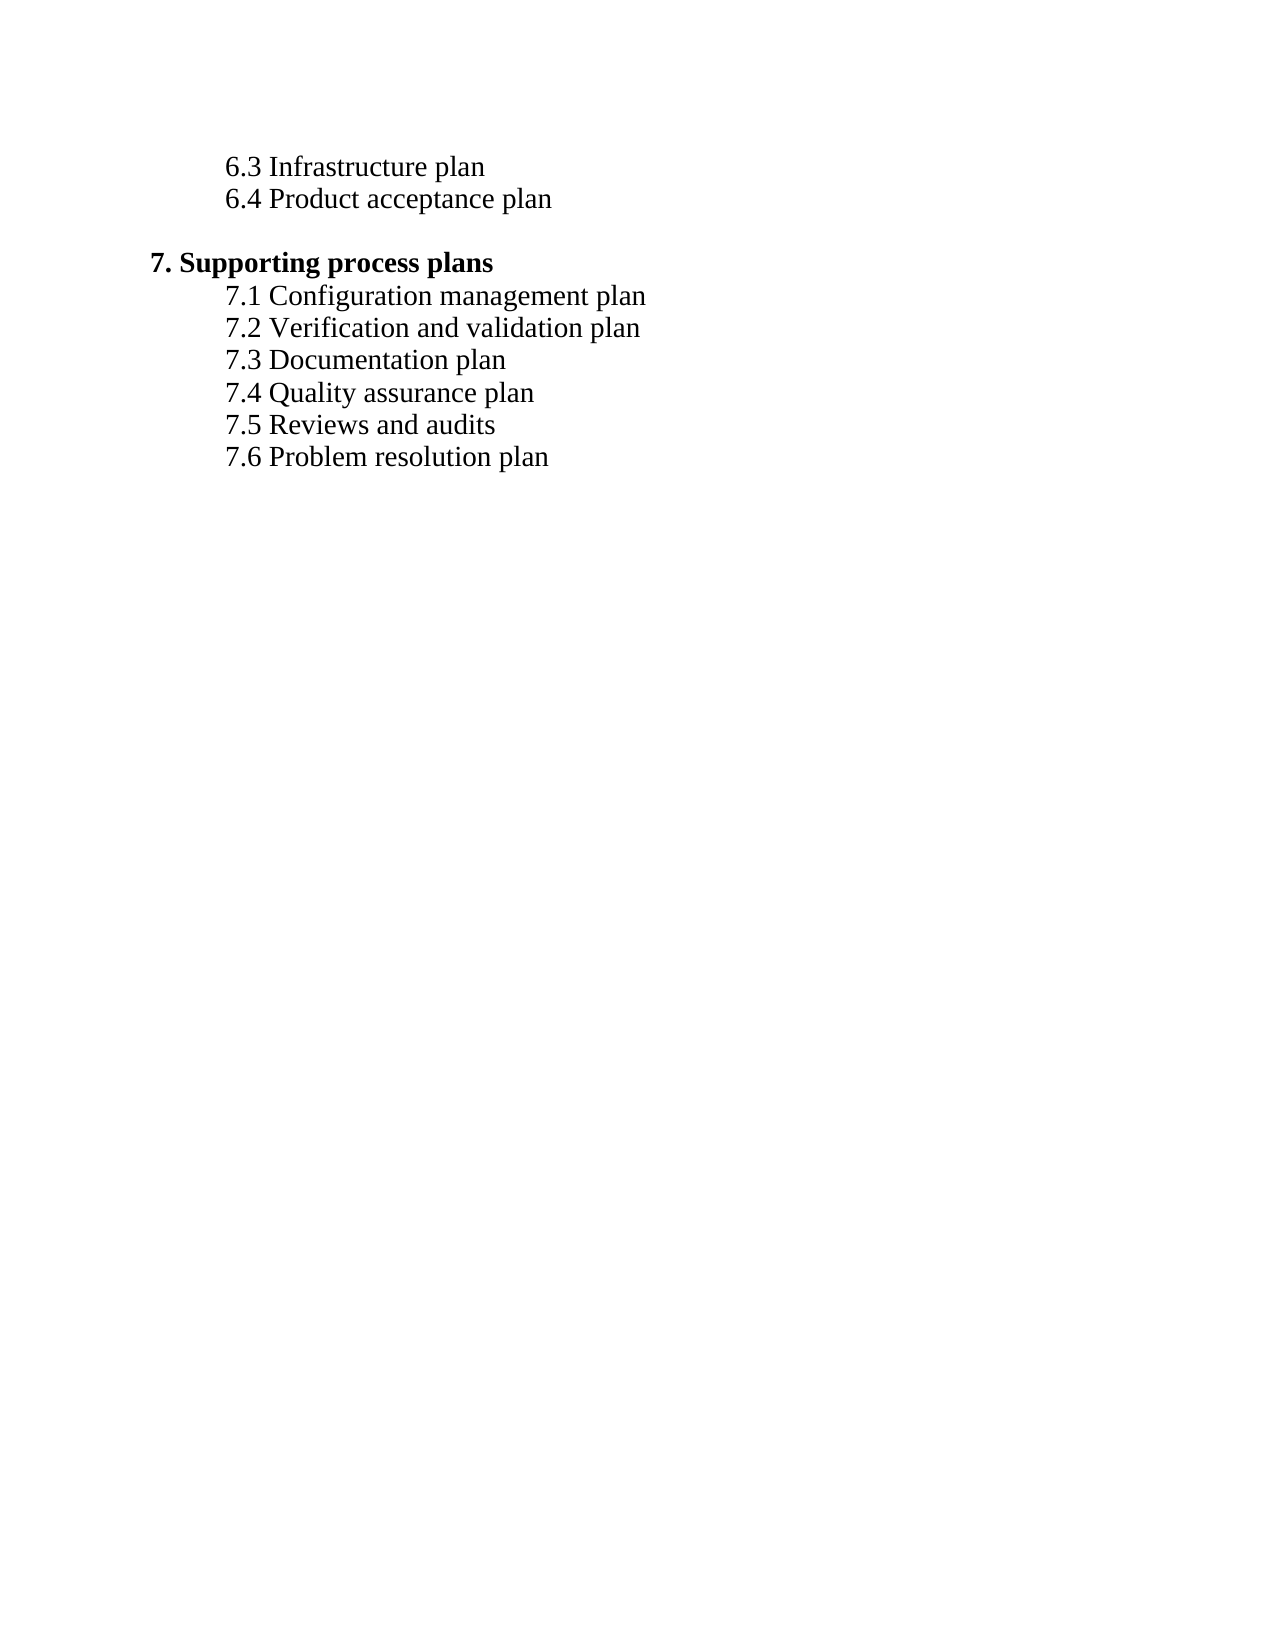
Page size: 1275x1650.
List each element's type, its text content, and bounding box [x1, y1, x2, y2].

text 7. Supporting process plans 7.1 Configuration management plan 7.2 Verification and validation plan 7.3 Documentation plan 7.4 Quality assurance plan 7.5 Reviews and audits 7.6 Problem resolution plan [150, 214, 1125, 473]
text 6.3 Infrastructure plan 6.4 Product acceptance plan [150, 150, 1125, 214]
